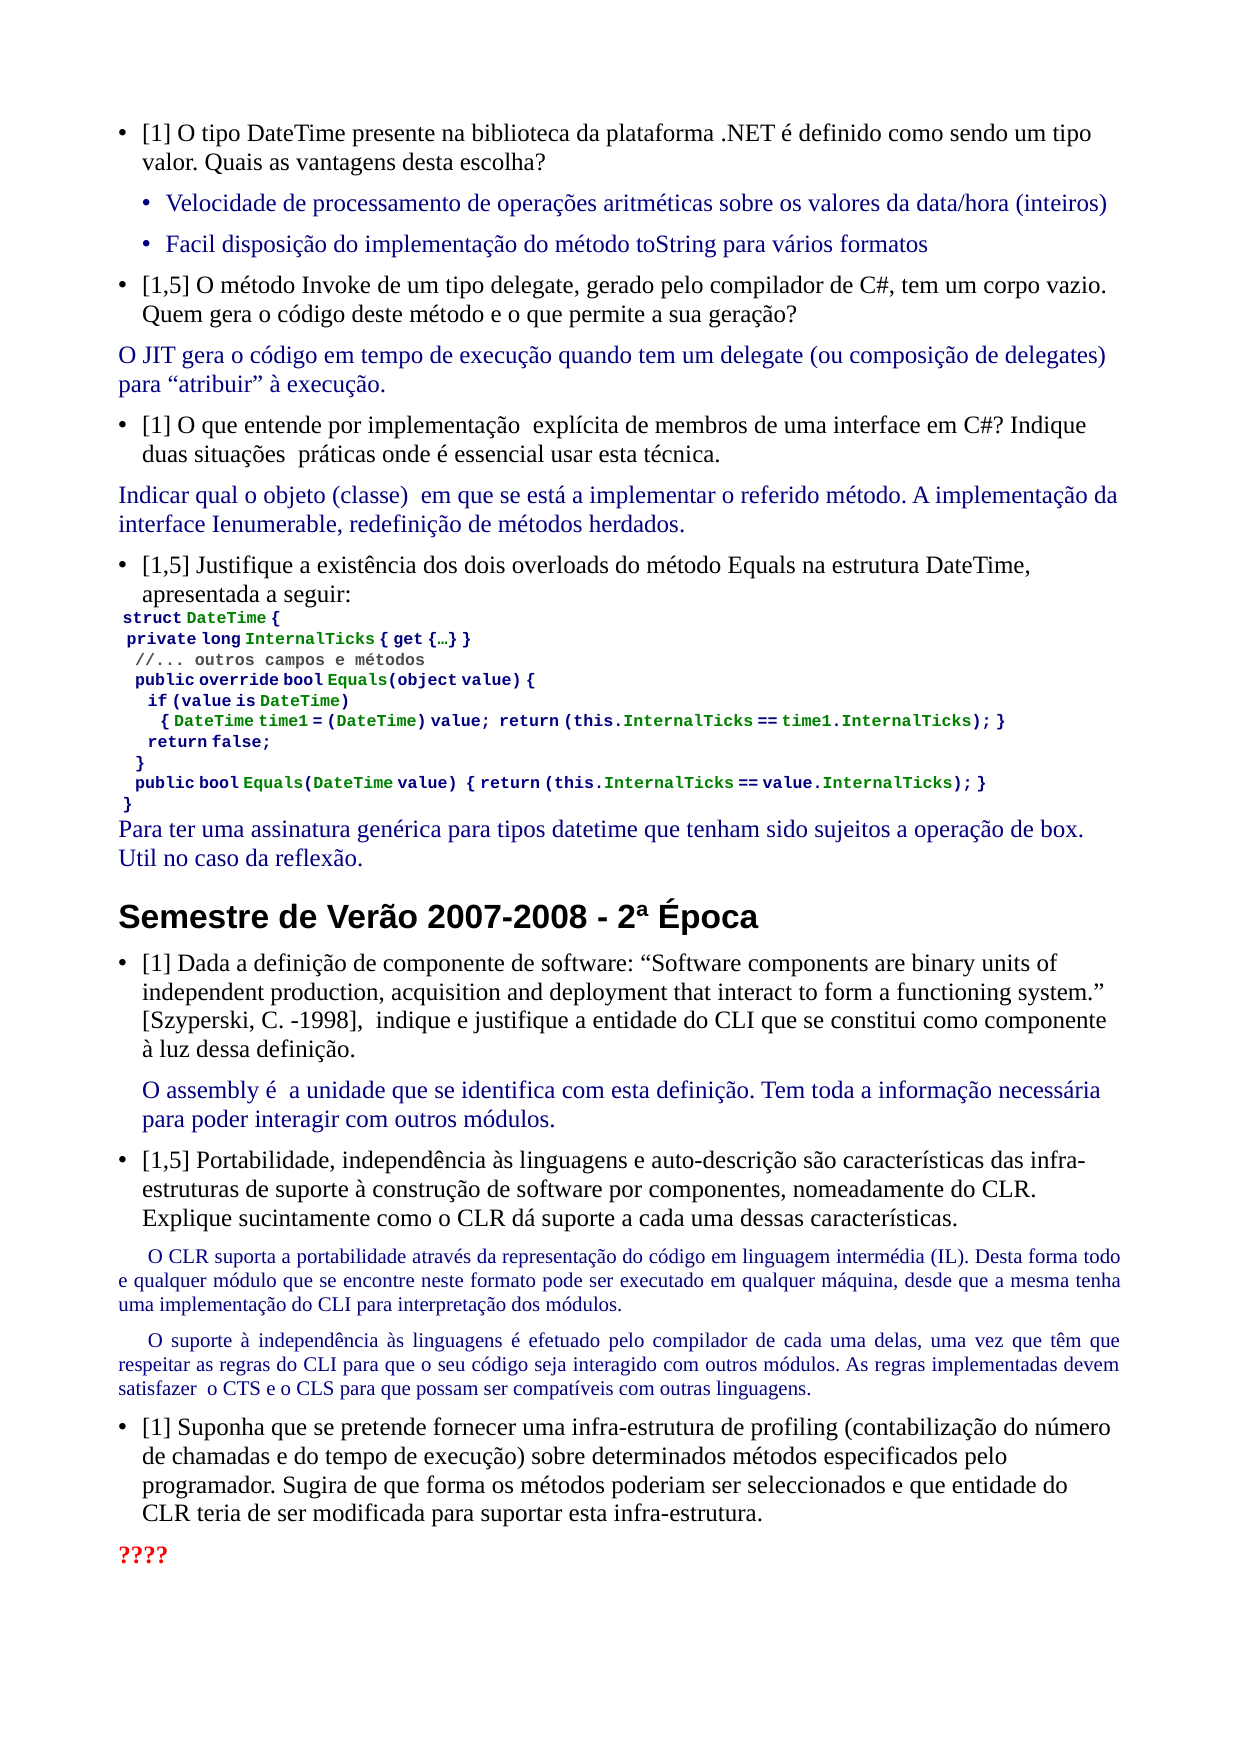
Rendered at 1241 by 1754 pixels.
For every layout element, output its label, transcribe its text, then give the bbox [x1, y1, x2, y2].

text if (value is DateTime) [118, 691, 1122, 711]
subtitle Semestre de Verão 2007-2008 - 2ª Época [118, 897, 1122, 936]
list Velocidade de processamento de operações aritméticas sobre os valores da data/hora (inteiros) [142, 188, 1122, 217]
text } [118, 752, 1122, 773]
list [1,5] O método Invoke de um tipo delegate, gerado pelo compilador de C#, tem um corpo vazio. Quem gera o código deste método e o que permite a sua geração? [118, 271, 1122, 328]
list [1] O tipo DateTime presente na biblioteca da plataforma .NET é definido como sendo um tipo valor. Quais as vantagens desta escolha? [118, 118, 1122, 176]
text O CLR suporta a portabilidade através da representação do código em linguagem intermédia (IL). Desta forma todo e qualquer módulo que se encontre neste formato pode ser executado em qualquer máquina, desde que a mesma tenha uma implementação do CLI para interpretação dos módulos. [118, 1244, 1122, 1316]
text return false; [118, 732, 1122, 752]
text struct DateTime { [118, 608, 1122, 629]
text O JIT gera o código em tempo de execução quando tem um delegate (ou composição de delegates) para “atribuir” à execução. [118, 341, 1122, 398]
text ???? [118, 1540, 1122, 1568]
list [1] Suponha que se pretende fornecer uma infra-estrutura de profiling (contabilização do número de chamadas e do tempo de execução) sobre determinados métodos especificados pelo programador. Sugira de que forma os métodos poderiam ser seleccionados e que entidade do CLR teria de ser modificada para suportar esta infra-estrutura. [118, 1412, 1122, 1527]
list [1,5] Portabilidade, independência às linguagens e auto-descrição são características das infra-estruturas de suporte à construção de software por componentes, nomeadamente do CLR. Explique sucintamente como o CLR dá suporte a cada uma dessas características. [118, 1146, 1122, 1232]
text private long InternalTicks { get {…} } [118, 629, 1122, 649]
list [1] Dada a definição de componente de software: “Software components are binary units of independent production, acquisition and deployment that interact to form a functioning system.” [Szyperski, C. -1998], indique e justifique a entidade do CLI que se constitui como componente à luz dessa definição. [118, 948, 1122, 1063]
text Para ter uma assinatura genérica para tipos datetime que tenham sido sujeitos a operação de box. Util no caso da reflexão. [118, 814, 1122, 872]
text } [118, 794, 1122, 814]
list [1] O que entende por implementação explícita de membros de uma interface em C#? Indique duas situações práticas onde é essencial usar esta técnica. [118, 411, 1122, 468]
text Indicar qual o objeto (classe) em que se está a implementar o referido método. A implementação da interface Ienumerable, redefinição de métodos herdados. [118, 481, 1122, 538]
text { DateTime time1 = (DateTime) value; return (this.InternalTicks == time1.InternalTicks); } [118, 711, 1122, 732]
text O suporte à independência às linguagens é efetuado pelo compilador de cada uma delas, uma vez que têm que respeitar as regras do CLI para que o seu código seja interagido com outros módulos. As regras implementadas devem satisfazer o CTS e o CLS para que possam ser compatíveis com outras linguagens. [118, 1328, 1122, 1400]
text public override bool Equals(object value) { [118, 670, 1122, 691]
list O assembly é a unidade que se identifica com esta definição. Tem toda a informação necessária para poder interagir com outros módulos. [118, 1076, 1122, 1133]
text public bool Equals(DateTime value) { return (this.InternalTicks == value.InternalTicks); } [118, 773, 1122, 794]
list [1,5] Justifique a existência dos dois overloads do método Equals na estrutura DateTime, apresentada a seguir: [118, 551, 1122, 608]
list Facil disposição do implementação do método toString para vários formatos [142, 229, 1122, 258]
text //... outros campos e métodos [118, 649, 1122, 670]
